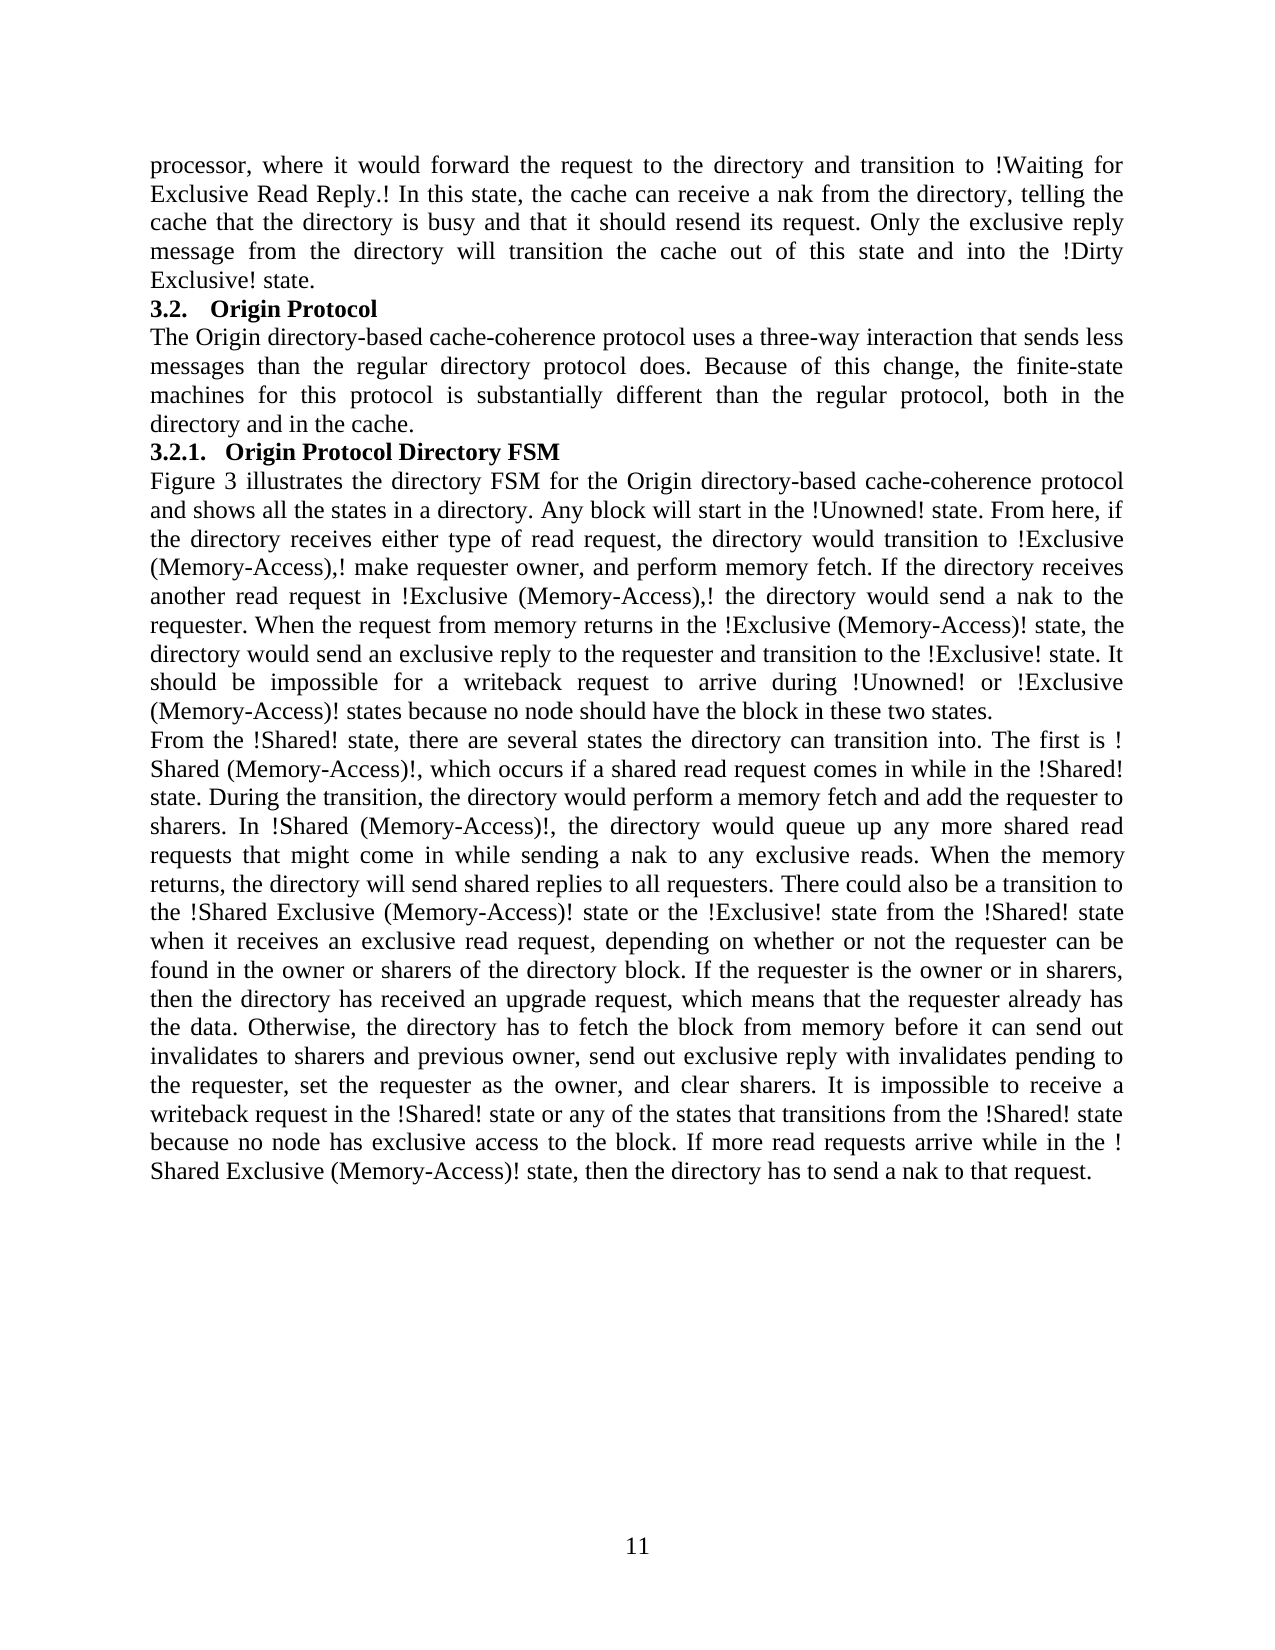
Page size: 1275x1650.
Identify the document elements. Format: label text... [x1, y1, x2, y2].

text From the !Shared! state, there are several states the directory can transition into. The first is !Shared (Memory-Access)!, which occurs if a shared read request comes in while in the !Shared! state. During the transition, the directory would perform a memory fetch and add the requester to sharers. In !Shared (Memory-Access)!, the directory would queue up any more shared read requests that might come in while sending a nak to any exclusive reads. When the memory returns, the directory will send shared replies to all requesters. There could also be a transition to the !Shared Exclusive (Memory-Access)! state or the !Exclusive! state from the !Shared! state when it receives an exclusive read request, depending on whether or not the requester can be found in the owner or sharers of the directory block. If the requester is the owner or in sharers, then the directory has received an upgrade request, which means that the requester already has the data. Otherwise, the directory has to fetch the block from memory before it can send out invalidates to sharers and previous owner, send out exclusive reply with invalidates pending to the requester, set the requester as the owner, and clear sharers. It is impossible to receive a writeback request in the !Shared! state or any of the states that transitions from the !Shared! state because no node has exclusive access to the block. If more read requests arrive while in the !Shared Exclusive (Memory-Access)! state, then the directory has to send a nak to that request. [150, 725, 1125, 1185]
subtitle Origin Protocol Directory FSM [150, 437, 1125, 466]
text The Origin directory-based cache-coherence protocol uses a three-way interaction that sends less messages than the regular directory protocol does. Because of this change, the finite-state machines for this protocol is substantially different than the regular protocol, both in the directory and in the cache. [150, 322, 1125, 437]
text Figure 3 illustrates the directory FSM for the Origin directory-based cache-coherence protocol and shows all the states in a directory. Any block will start in the !Unowned! state. From here, if the directory receives either type of read request, the directory would transition to !Exclusive (Memory-Access),! make requester owner, and perform memory fetch. If the directory receives another read request in !Exclusive (Memory-Access),! the directory would send a nak to the requester. When the request from memory returns in the !Exclusive (Memory-Access)! state, the directory would send an exclusive reply to the requester and transition to the !Exclusive! state. It should be impossible for a writeback request to arrive during !Unowned! or !Exclusive (Memory-Access)! states because no node should have the block in these two states. [150, 466, 1125, 725]
subtitle Origin Protocol [150, 294, 1125, 322]
text processor, where it would forward the request to the directory and transition to !Waiting for Exclusive Read Reply.! In this state, the cache can receive a nak from the directory, telling the cache that the directory is busy and that it should resend its request. Only the exclusive reply message from the directory will transition the cache out of this state and into the !Dirty Exclusive! state. [150, 150, 1125, 294]
